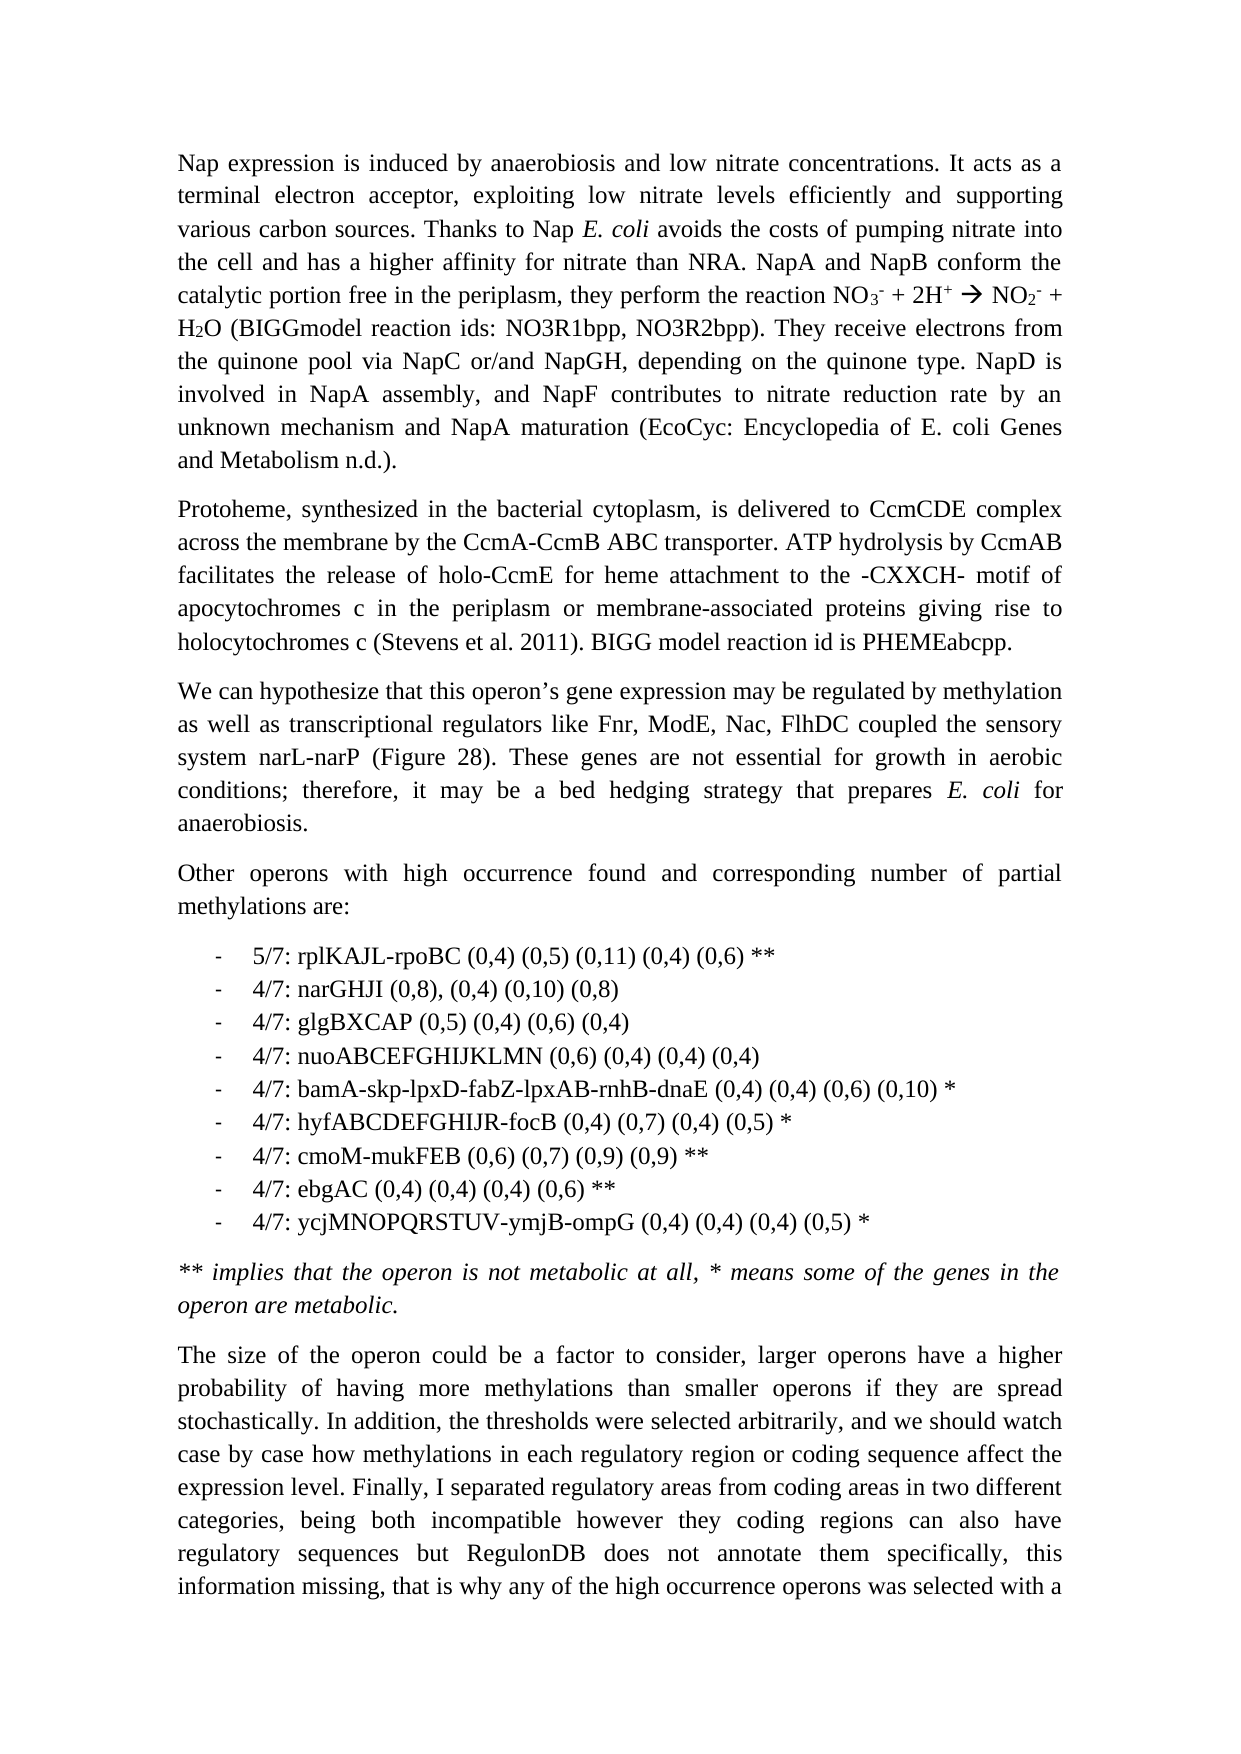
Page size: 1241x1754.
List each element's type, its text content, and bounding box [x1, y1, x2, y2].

list 4/7: cmoM-mukFEB (0,6) (0,7) (0,9) (0,9) ** [215, 1141, 1063, 1170]
list 4/7: hyfABCDEFGHIJR-focB (0,4) (0,7) (0,4) (0,5) * [215, 1107, 1063, 1136]
list 4/7: ycjMNOPQRSTUV-ymjB-ompG (0,4) (0,4) (0,4) (0,5) * [215, 1207, 1063, 1236]
list 4/7: narGHJI (0,8), (0,4) (0,10) (0,8) [215, 974, 1063, 1003]
text ** implies that the operon is not metabolic at all, * means some of the genes in the operon are metabolic. [177, 1257, 1063, 1319]
text Protoheme, synthesized in the bacterial cytoplasm, is delivered to CcmCDE complex across the membrane by the CcmA-CcmB ABC transporter. ATP hydrolysis by CcmAB facilitates the release of holo-CcmE for heme attachment to the -CXXCH- motif of apocytochromes c in the periplasm or membrane-associated proteins giving rise to holocytochromes c (Stevens et al. 2011). BIGG model reaction id is PHEMEabcpp. [177, 494, 1063, 655]
text The size of the operon could be a factor to consider, larger operons have a higher probability of having more methylations than smaller operons if they are spread stochastically. In addition, the thresholds were selected arbitrarily, and we should watch case by case how methylations in each regulatory region or coding sequence affect the expression level. Finally, I separated regulatory areas from coding areas in two different categories, being both incompatible however they coding regions can also have regulatory sequences but RegulonDB does not annotate them specifically, this information missing, that is why any of the high occurrence operons was selected with a [177, 1340, 1063, 1600]
text E. coli K-12 has three nitrate reductases: NRA, NRZ, and Nap. NRA and NRZ are membrane-bound, while Nap is located in the periplasm. Nap expression is induced by anaerobiosis and low nitrate concentrations. It acts as a terminal electron acceptor, exploiting low nitrate levels efficiently and supporting various carbon sources. Thanks to Nap E. coli avoids the costs of pumping nitrate into the cell and has a higher affinity for nitrate than NRA. NapA and NapB conform the catalytic portion free in the periplasm, they perform the reaction NO3- + 2H+  NO2- + H2O (BIGGmodel reaction ids: NO3R1bpp, NO3R2bpp). They receive electrons from the quinone pool via NapC or/and NapGH, depending on the quinone type. NapD is involved in NapA assembly, and NapF contributes to nitrate reduction rate by an unknown mechanism and NapA maturation (EcoCyc: Encyclopedia of E. coli Genes and Metabolism n.d.). [177, 148, 1063, 473]
list 4/7: bamA-skp-lpxD-fabZ-lpxAB-rnhB-dnaE (0,4) (0,4) (0,6) (0,10) * [215, 1074, 1063, 1103]
list 4/7: glgBXCAP (0,5) (0,4) (0,6) (0,4) [215, 1007, 1063, 1036]
text We can hypothesize that this operon’s gene expression may be regulated by methylation as well as transcriptional regulators like Fnr, ModE, Nac, FlhDC coupled the sensory system narL-narP (Figure 28). These genes are not essential for growth in aerobic conditions; therefore, it may be a bed hedging strategy that prepares E. coli for anaerobiosis. [177, 676, 1063, 837]
list 4/7: ebgAC (0,4) (0,4) (0,4) (0,6) ** [215, 1174, 1063, 1203]
list 5/7: rplKAJL-rpoBC (0,4) (0,5) (0,11) (0,4) (0,6) ** [215, 941, 1063, 970]
text Other operons with high occurrence found and corresponding number of partial methylations are: [177, 858, 1063, 920]
list 4/7: nuoABCEFGHIJKLMN (0,6) (0,4) (0,4) (0,4) [215, 1041, 1063, 1070]
